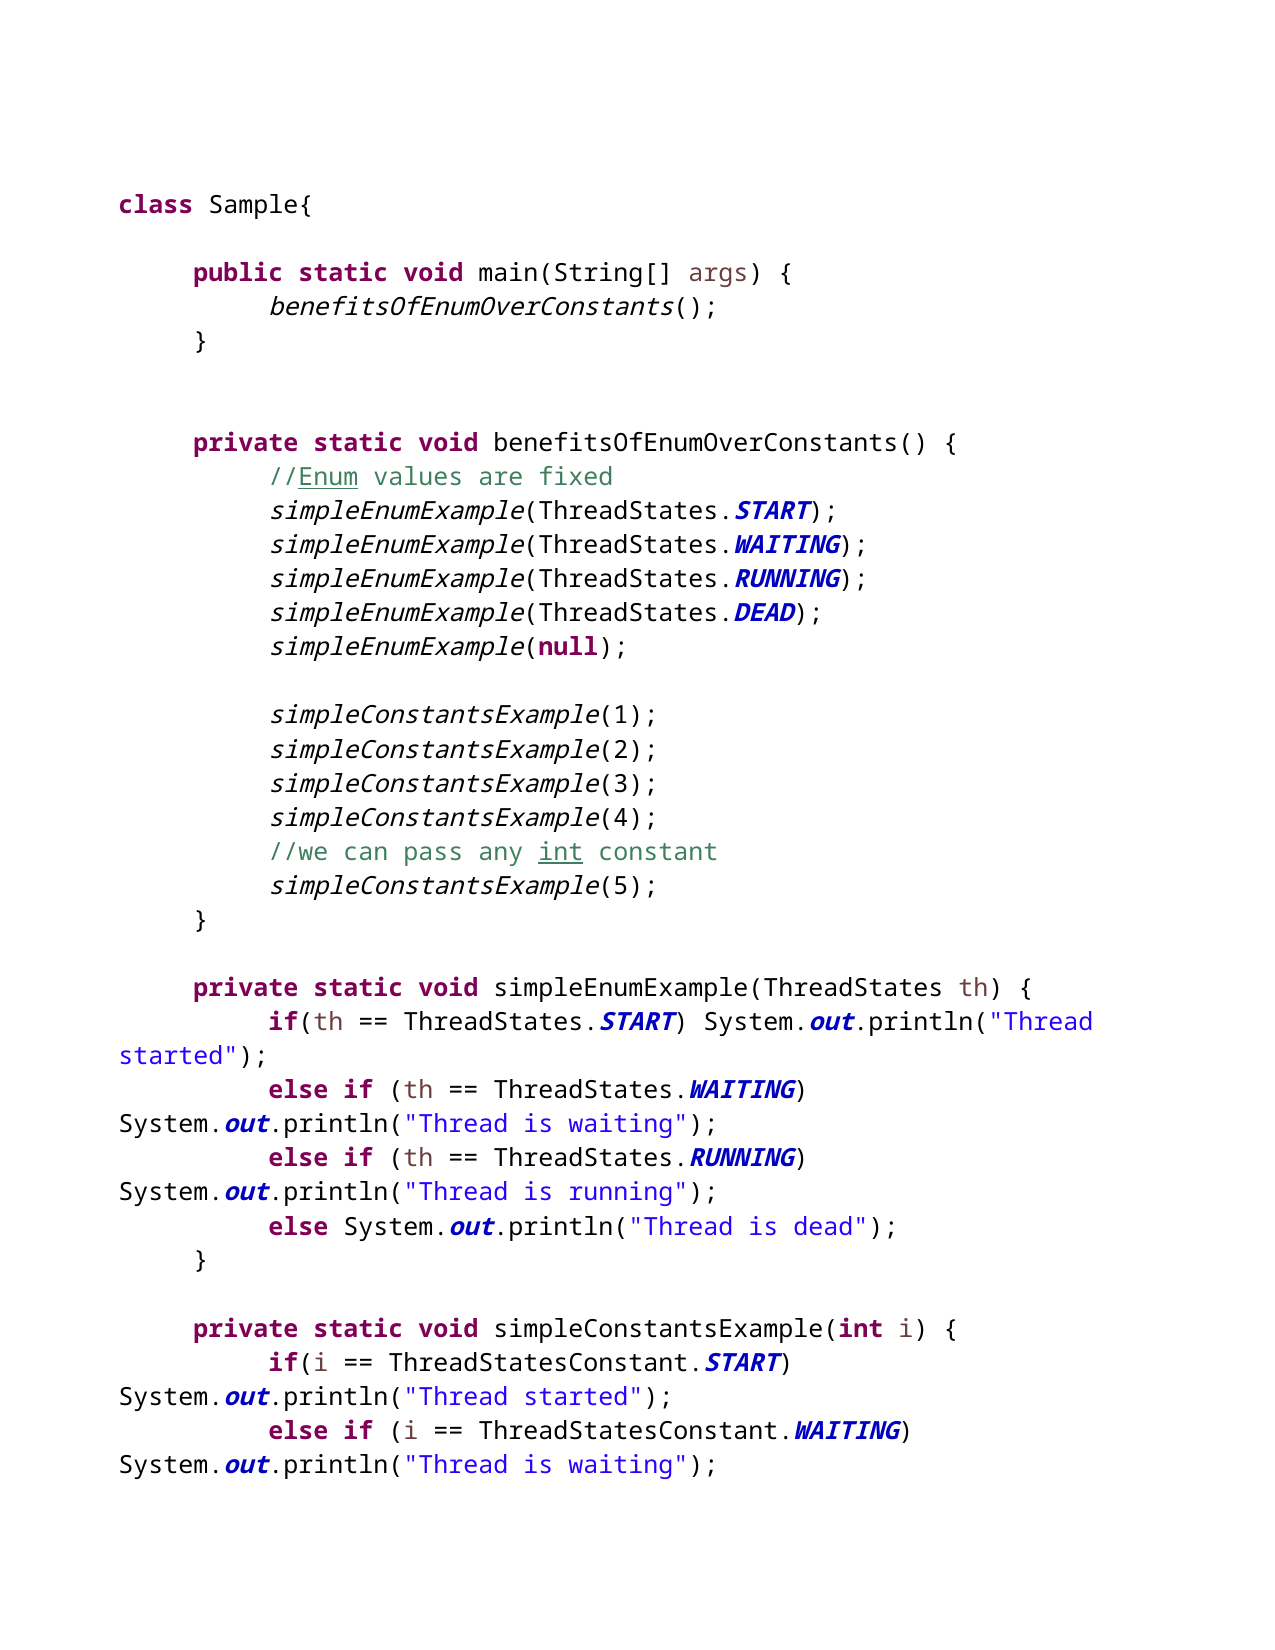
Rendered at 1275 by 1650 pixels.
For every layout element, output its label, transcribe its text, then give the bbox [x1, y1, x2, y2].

text } [118, 322, 1157, 357]
text class Sample{ [118, 186, 1157, 220]
text } [118, 902, 1157, 936]
text if(th == ThreadStates.START) System.out.println("Thread started"); [118, 1004, 1157, 1072]
text public static void main(String[] args) { [118, 254, 1157, 288]
text if(i == ThreadStatesConstant.START) System.out.println("Thread started"); [118, 1344, 1157, 1412]
text benefitsOfEnumOverConstants(); [118, 288, 1157, 322]
text else System.out.println("Thread is dead"); [118, 1208, 1157, 1242]
text simpleConstantsExample(4); [118, 799, 1157, 833]
text else if (i == ThreadStatesConstant.WAITING) System.out.println("Thread is waiting"); [118, 1412, 1157, 1481]
text else if (th == ThreadStates.RUNNING) System.out.println("Thread is running"); [118, 1140, 1157, 1208]
text simpleEnumExample(ThreadStates.START); [118, 493, 1157, 527]
text simpleEnumExample(ThreadStates.RUNNING); [118, 561, 1157, 595]
text simpleConstantsExample(1); [118, 697, 1157, 731]
text simpleEnumExample(ThreadStates.DEAD); [118, 595, 1157, 629]
text else if (th == ThreadStates.WAITING) System.out.println("Thread is waiting"); [118, 1072, 1157, 1140]
text //we can pass any int constant [118, 833, 1157, 867]
text simpleConstantsExample(3); [118, 765, 1157, 799]
text simpleEnumExample(ThreadStates.WAITING); [118, 527, 1157, 561]
text private static void benefitsOfEnumOverConstants() { [118, 425, 1157, 459]
text //Enum values are fixed [118, 459, 1157, 493]
text simpleEnumExample(null); [118, 629, 1157, 663]
text private static void simpleConstantsExample(int i) { [118, 1310, 1157, 1344]
text } [118, 1242, 1157, 1276]
text simpleConstantsExample(2); [118, 731, 1157, 765]
text private static void simpleEnumExample(ThreadStates th) { [118, 970, 1157, 1004]
text simpleConstantsExample(5); [118, 867, 1157, 902]
